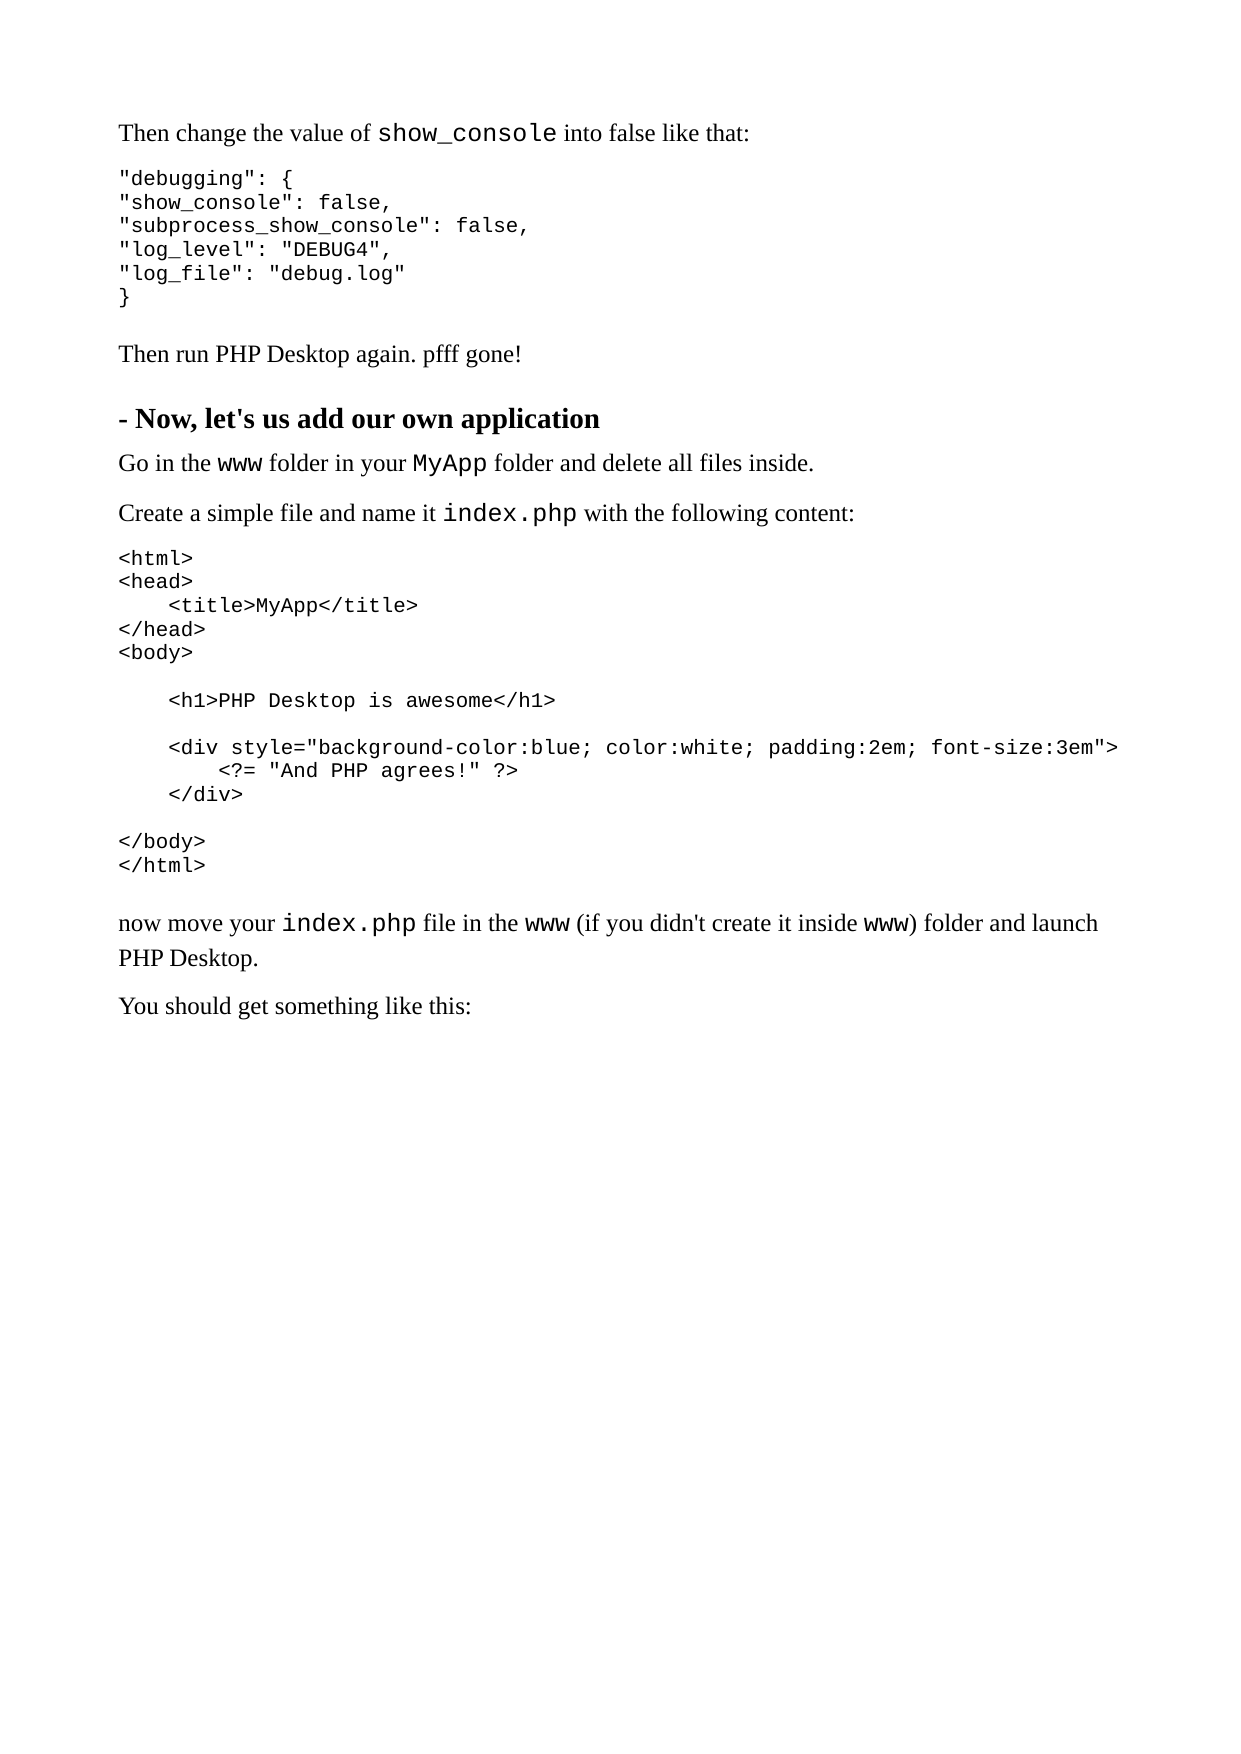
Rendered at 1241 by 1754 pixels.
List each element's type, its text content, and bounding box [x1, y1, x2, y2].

text Then run PHP Desktop again. pfff gone! [118, 339, 1122, 368]
text "show_console": false, [118, 192, 1122, 215]
text <html> [118, 548, 1122, 571]
subtitle - Now, let's us add our own application [118, 402, 1122, 435]
text <title>MyApp</title> [118, 595, 1122, 619]
text <body> [118, 642, 1122, 666]
text Then change the value of show_console into false like that: [118, 118, 1122, 149]
text <div style="background-color:blue; color:white; padding:2em; font-size:3em"> [118, 737, 1122, 761]
text "log_file": "debug.log" [118, 263, 1122, 286]
text You should get something like this: [118, 991, 1122, 1020]
text Go in the www folder in your MyApp folder and delete all files inside. [118, 448, 1122, 478]
text } [118, 286, 1122, 310]
text now move your index.php file in the www (if you didn't create it inside www) folder and launch PHP Desktop. [118, 908, 1122, 972]
text "log_level": "DEBUG4", [118, 239, 1122, 263]
text </div> [118, 784, 1122, 808]
text </head> [118, 619, 1122, 642]
text "debugging": { [118, 168, 1122, 192]
text </body> [118, 831, 1122, 855]
text <head> [118, 571, 1122, 595]
text <h1>PHP Desktop is awesome</h1> [118, 689, 1122, 713]
text Create a simple file and name it index.php with the following content: [118, 498, 1122, 528]
text <?= "And PHP agrees!" ?> [118, 761, 1122, 784]
text "subprocess_show_console": false, [118, 215, 1122, 239]
text </html> [118, 855, 1122, 879]
